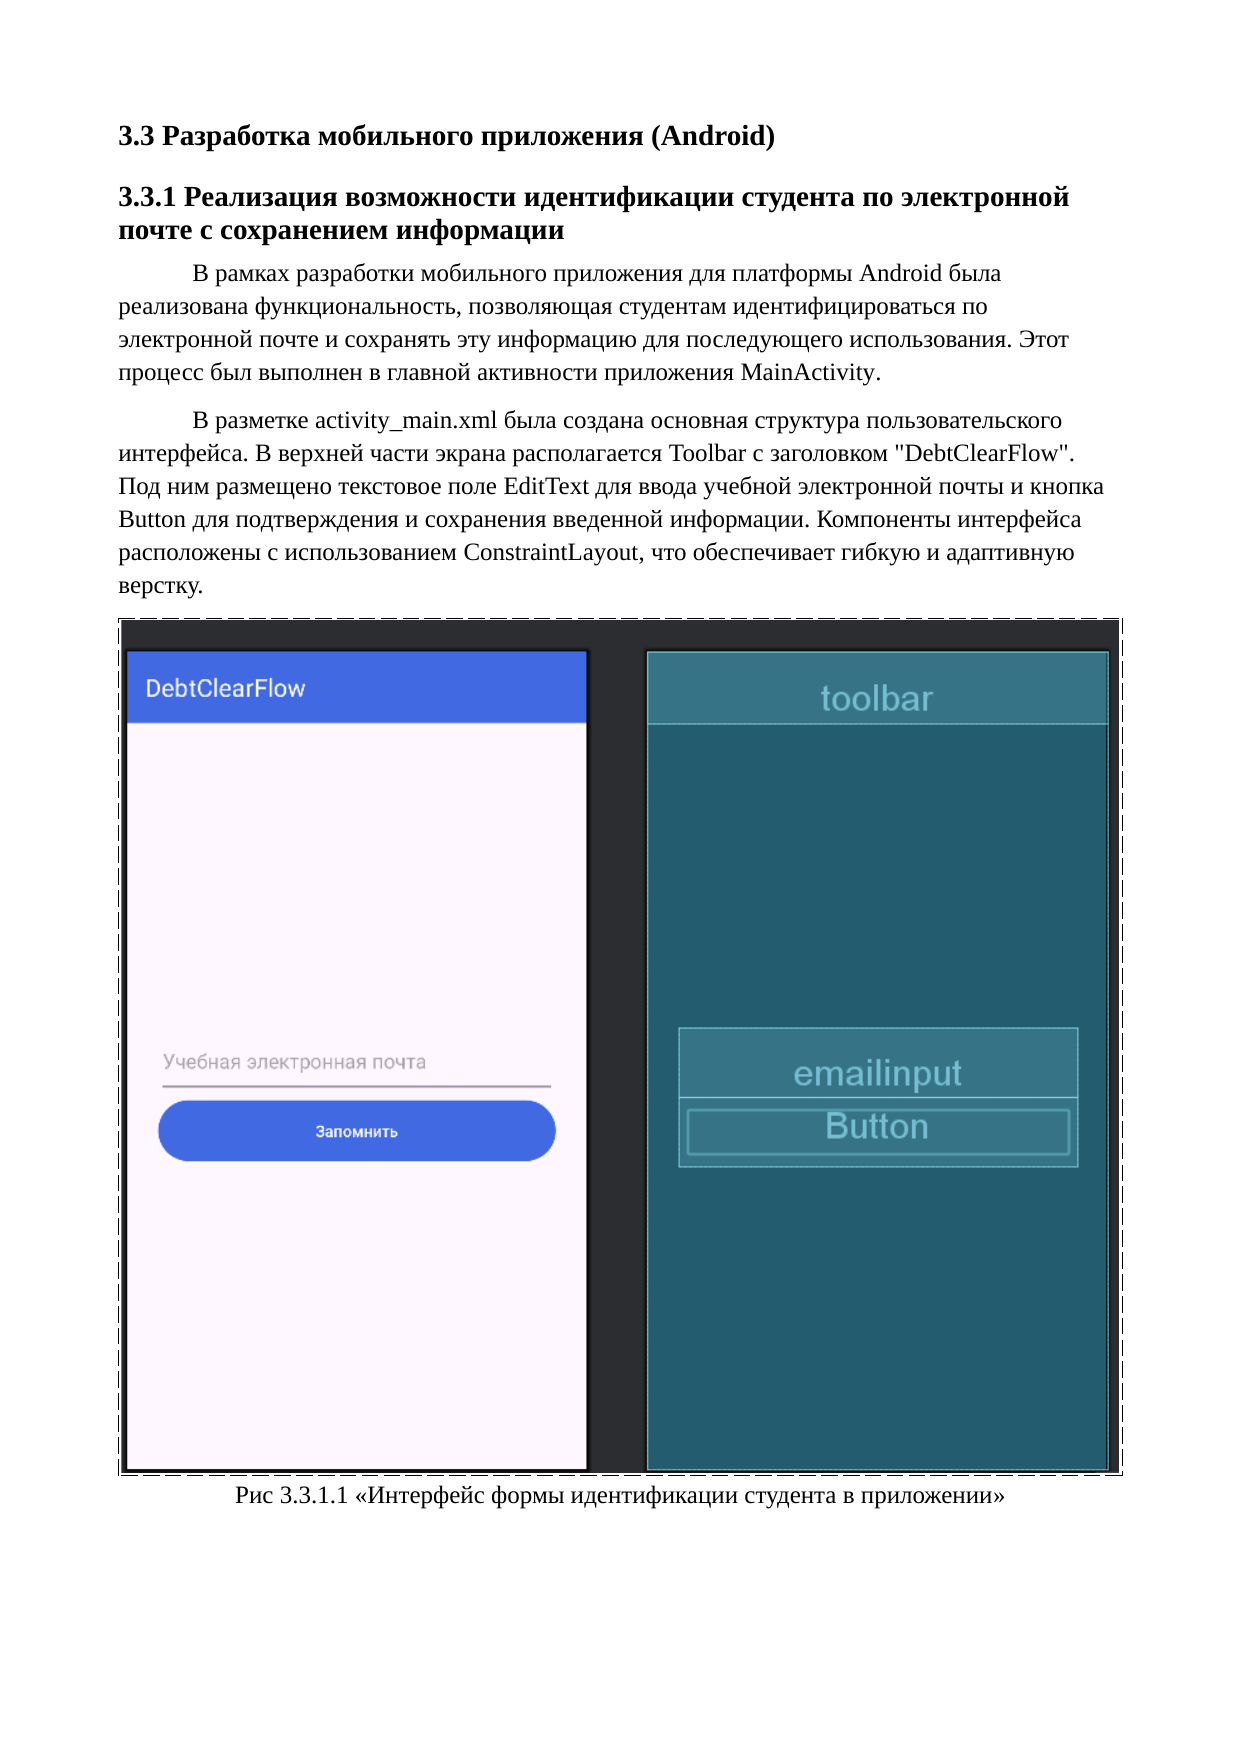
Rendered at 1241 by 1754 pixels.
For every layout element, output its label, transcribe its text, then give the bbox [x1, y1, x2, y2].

text В рамках разработки мобильного приложения для платформы Android была реализована функциональность, позволяющая студентам идентифицироваться по электронной почте и сохранять эту информацию для последующего использования. Этот процесс был выполнен в главной активности приложения MainActivity. [118, 258, 1122, 386]
subtitle 3.3.1 Реализация возможности идентификации студента по электронной почте с сохранением информации [118, 179, 1122, 246]
picture [121, 620, 1119, 1473]
text В разметке activity_main.xml была создана основная структура пользовательского интерфейса. В верхней части экрана располагается Toolbar с заголовком "DebtClearFlow". Под ним размещено текстовое поле EditText для ввода учебной электронной почты и кнопка Button для подтверждения и сохранения введенной информации. Компоненты интерфейса расположены с использованием ConstraintLayout, что обеспечивает гибкую и адаптивную верстку. [118, 405, 1122, 599]
subtitle 3.3 Разработка мобильного приложения (Android) [118, 118, 1122, 152]
text Рис 3.3.1.1 «Интерфейс формы идентификации студента в приложении» [118, 618, 1122, 1509]
